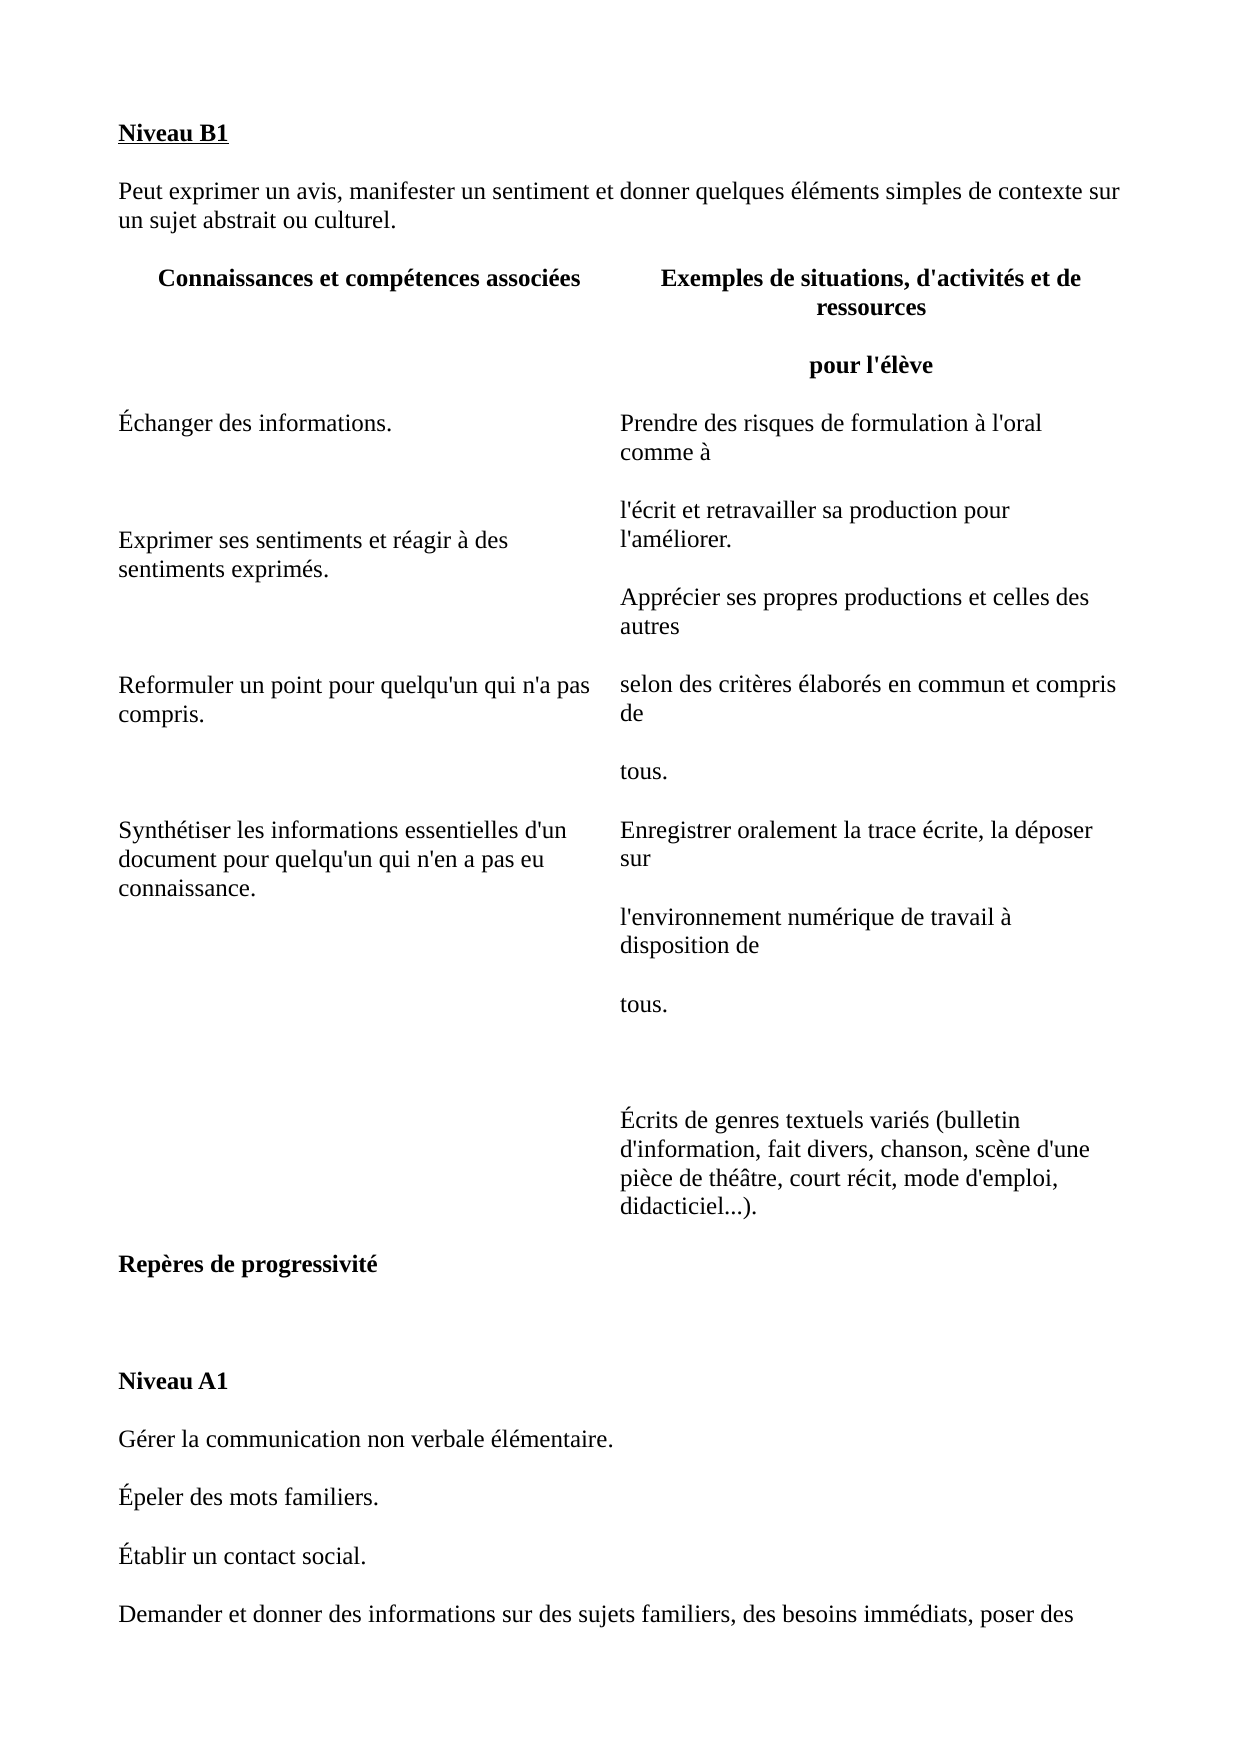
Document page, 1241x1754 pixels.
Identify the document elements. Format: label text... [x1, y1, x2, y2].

table_cell Exemples de situations, d'activités et de ressources pour l'élève [620, 263, 1122, 408]
table_cell Repères de progressivité Niveau A1 Gérer la communication non verbale élémentaire. Épeler des mots familiers. Établir un contact social. Demander et donner des informations sur des sujets familiers, des besoins immédiats, poser des [118, 1250, 1122, 1628]
table_cell Prendre des risques de formulation à l'oral comme à l'écrit et retravailler sa production pour l'améliorer. Apprécier ses propres productions et celles des autres selon des critères élaborés en commun et compris de tous. Enregistrer oralement la trace écrite, la déposer sur l'environnement numérique de travail à disposition de tous. Écrits de genres textuels variés (bulletin d'information, fait divers, chanson, scène d'une pièce de théâtre, court récit, mode d'emploi, didacticiel...). [620, 409, 1122, 1249]
table_cell Niveau B1 Peut exprimer un avis, manifester un sentiment et donner quelques éléments simples de contexte sur un sujet abstrait ou culturel. [118, 118, 1122, 263]
table_cell Connaissances et compétences associées [118, 263, 620, 408]
table_cell Échanger des informations. Exprimer ses sentiments et réagir à des sentiments exprimés. Reformuler un point pour quelqu'un qui n'a pas compris. Synthétiser les informations essentielles d'un document pour quelqu'un qui n'en a pas eu connaissance. [118, 409, 620, 1249]
